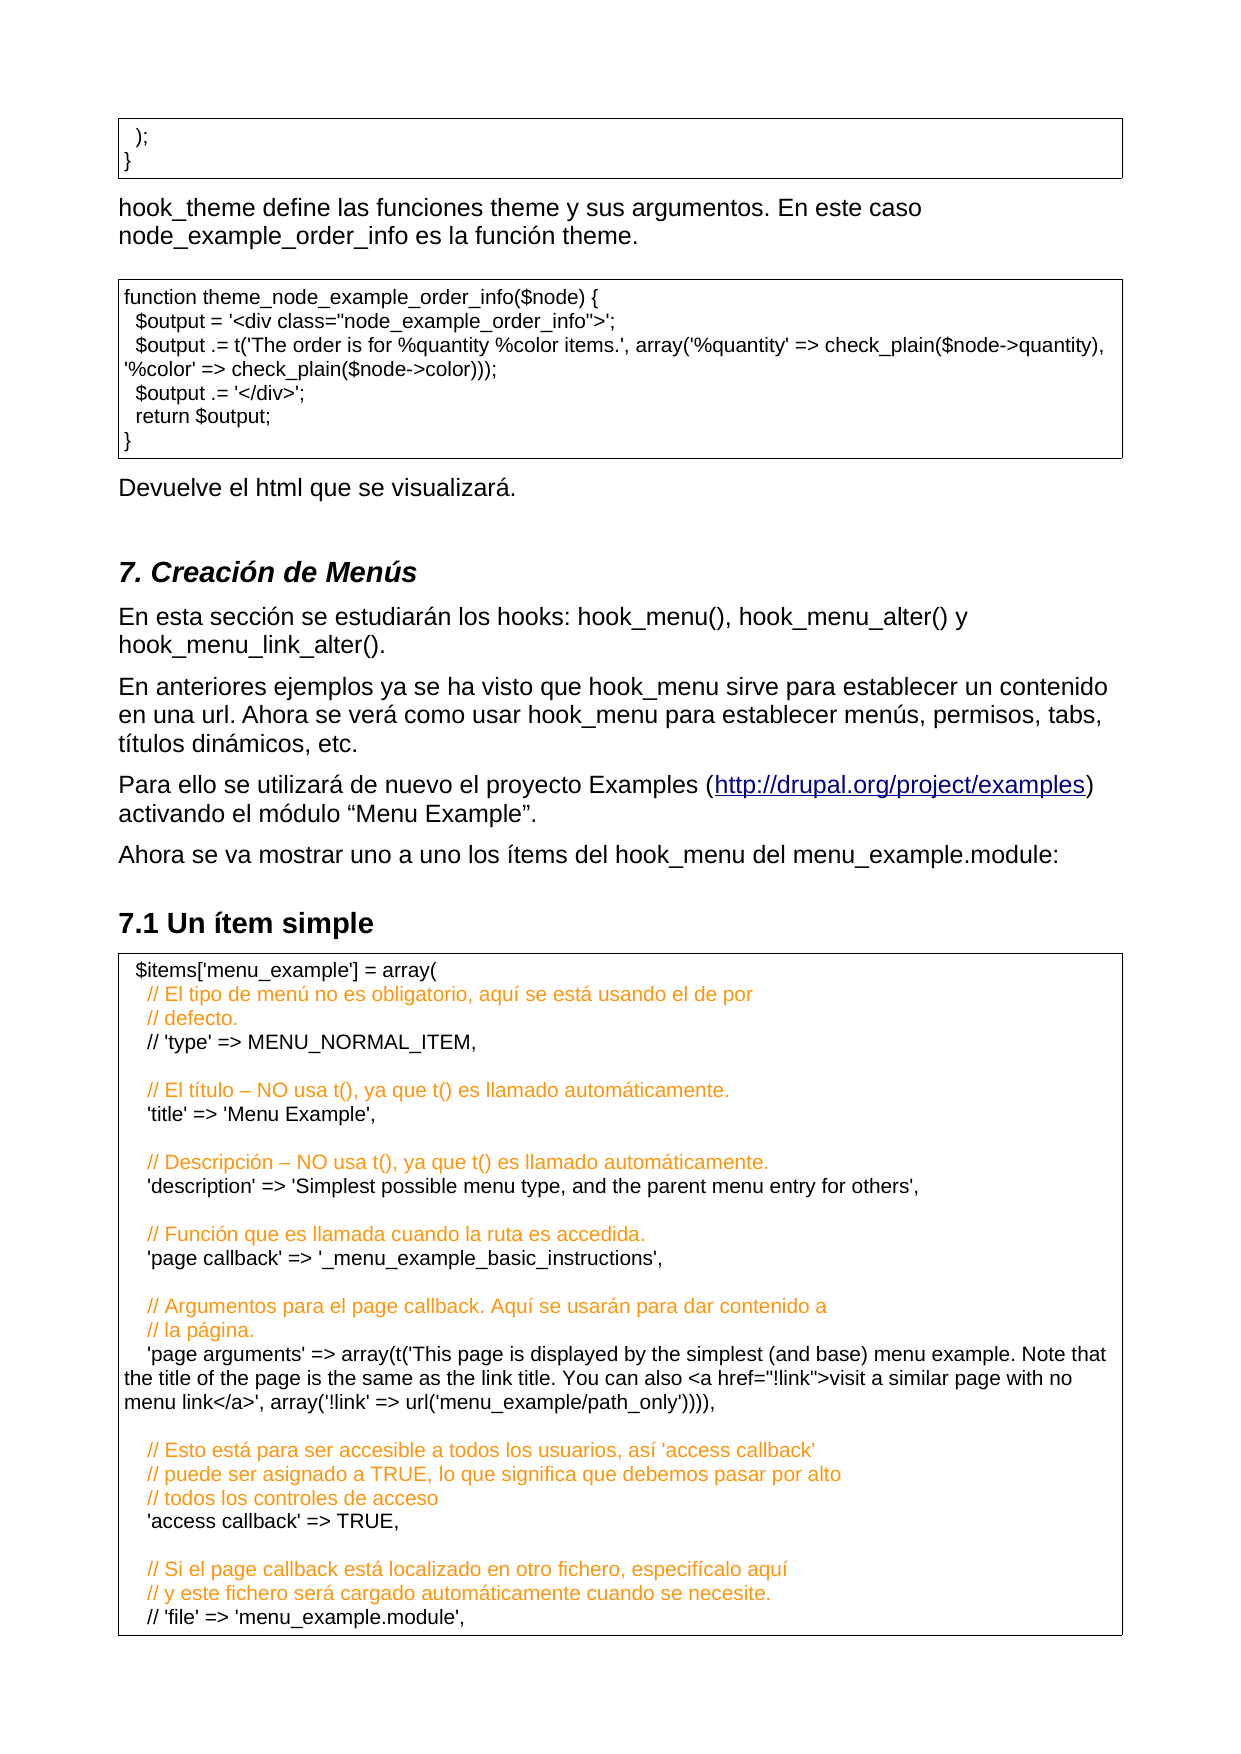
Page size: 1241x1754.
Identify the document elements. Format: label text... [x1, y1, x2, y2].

text Ahora se va mostrar uno a uno los ítems del hook_menu del menu_example.module: [118, 840, 1122, 869]
table_header $items['menu_example'] = array( // El tipo de menú no es obligatorio, aquí se está usando el de por // defecto. // 'type' => MENU_NORMAL_ITEM, // El título – NO usa t(), ya que t() es llamado automáticamente. 'title' => 'Menu Example', // Descripción – NO usa t(), ya que t() es llamado automáticamente. 'description' => 'Simplest possible menu type, and the parent menu entry for others', // Función que es llamada cuando la ruta es accedida. 'page callback' => '_menu_example_basic_instructions', // Argumentos para el page callback. Aquí se usarán para dar contenido a // la página. 'page arguments' => array(t('This page is displayed by the simplest (and base) menu example. Note that the title of the page is the same as the link title. You can also <a href="!link">visit a similar page with no menu link</a>', array('!link' => url('menu_example/path_only')))), // Esto está para ser accesible a todos los usuarios, así 'access callback' // puede ser asignado a TRUE, lo que significa que debemos pasar por alto // todos los controles de acceso 'access callback' => TRUE, // Si el page callback está localizado en otro fichero, especifícalo aquí // y este fichero será cargado automáticamente cuando se necesite. // 'file' => 'menu_example.module', [119, 954, 1122, 1635]
text hook_theme define las funciones theme y sus argumentos. En este caso node_example_order_info es la función theme. [118, 192, 1122, 250]
subtitle 7. Creación de Menús [118, 555, 1122, 589]
text Para ello se utilizará de nuevo el proyecto Examples (http://drupal.org/project/examples) activando el módulo “Menu Example”. [118, 770, 1122, 828]
subtitle 7.1 Un ítem simple [118, 906, 1122, 940]
text En esta sección se estudiarán los hooks: hook_menu(), hook_menu_alter() y hook_menu_link_alter(). [118, 601, 1122, 659]
text Devuelve el html que se visualizará. [118, 473, 1122, 502]
text En anteriores ejemplos ya se ha visto que hook_menu sirve para establecer un contenido en una url. Ahora se verá como usar hook_menu para establecer menús, permisos, tabs, títulos dinámicos, etc. [118, 671, 1122, 758]
table_header function theme_node_example_order_info($node) { $output = '<div class="node_example_order_info">'; $output .= t('The order is for %quantity %color items.', array('%quantity' => check_plain($node->quantity), '%color' => check_plain($node->color))); $output .= '</div>'; return $output; } [119, 280, 1122, 458]
table_header ); } [119, 119, 1122, 178]
